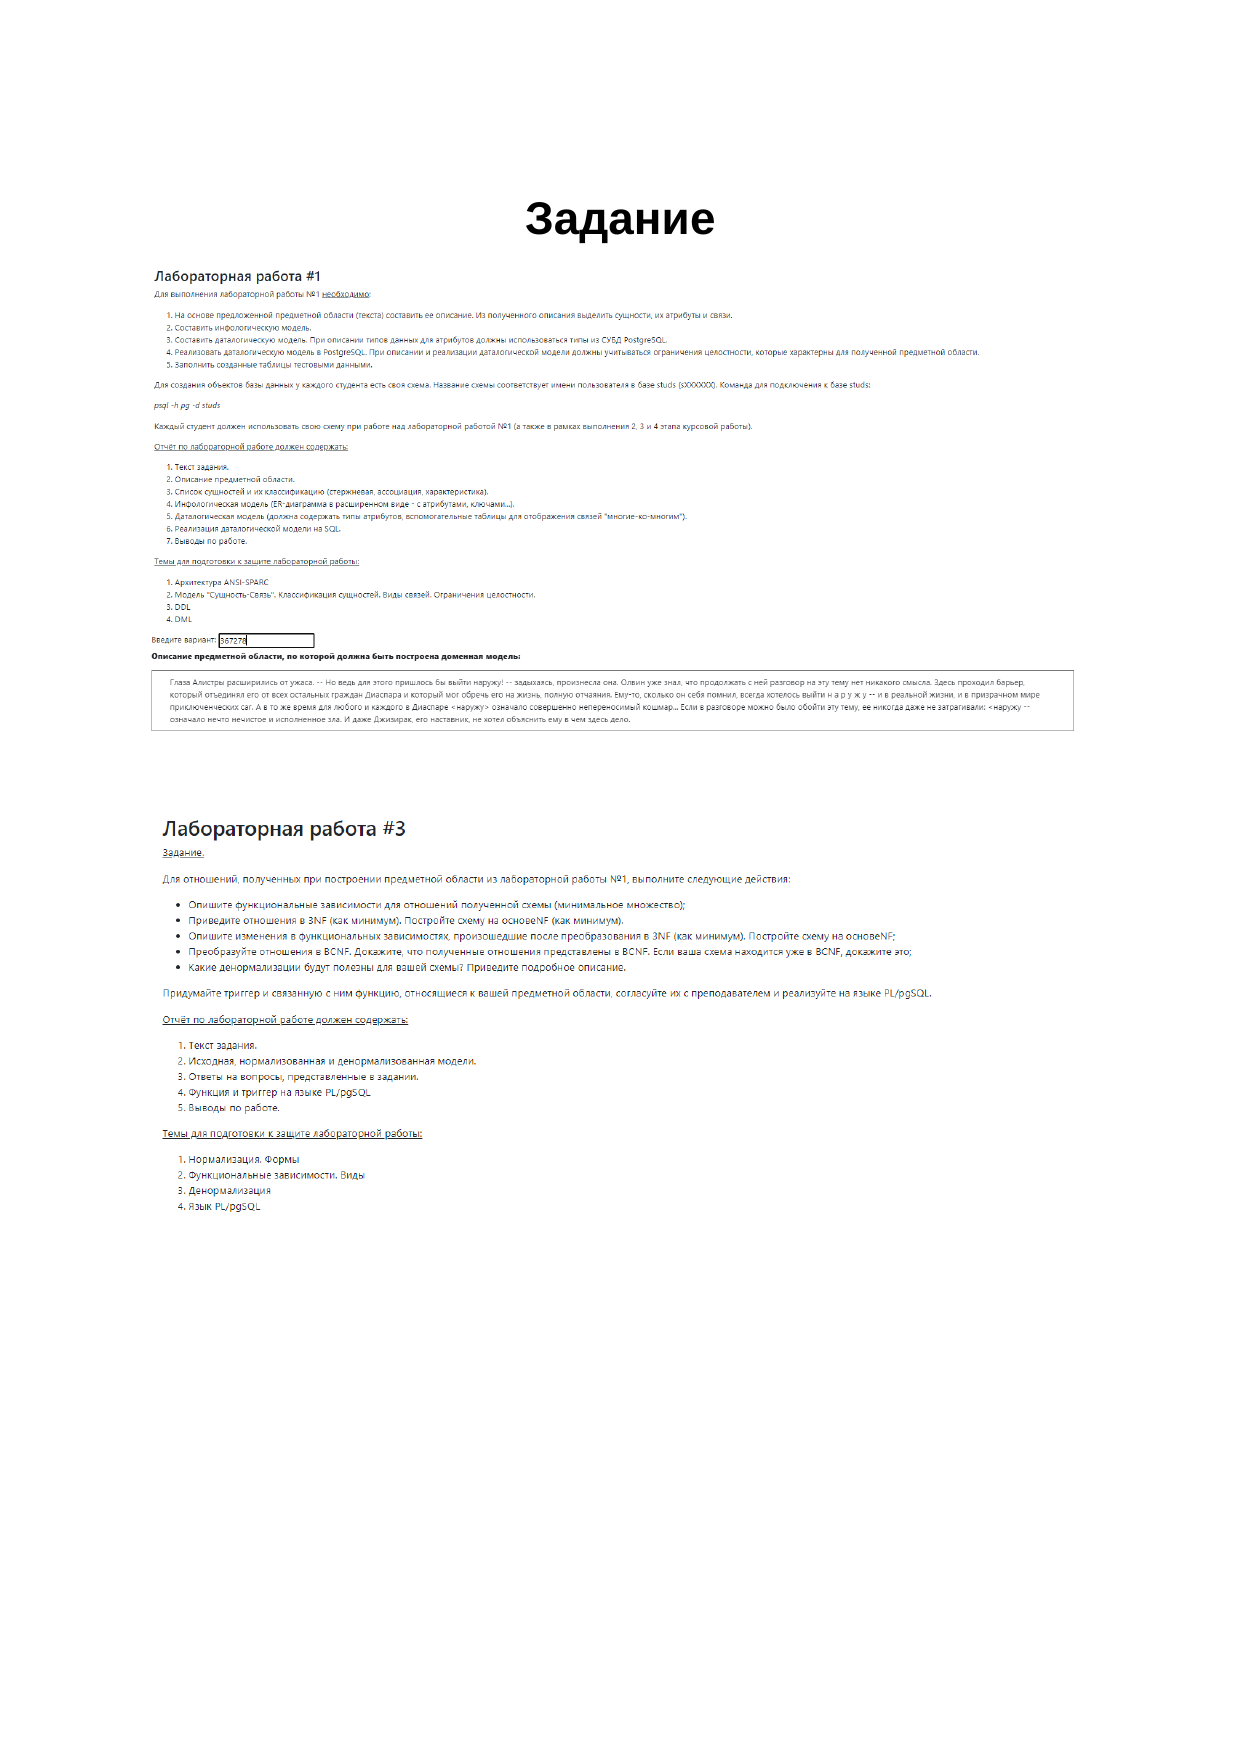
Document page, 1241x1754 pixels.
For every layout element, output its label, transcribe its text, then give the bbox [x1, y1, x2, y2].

subtitle Задание [150, 192, 1090, 244]
picture [150, 264, 1091, 739]
picture [150, 808, 1091, 1221]
